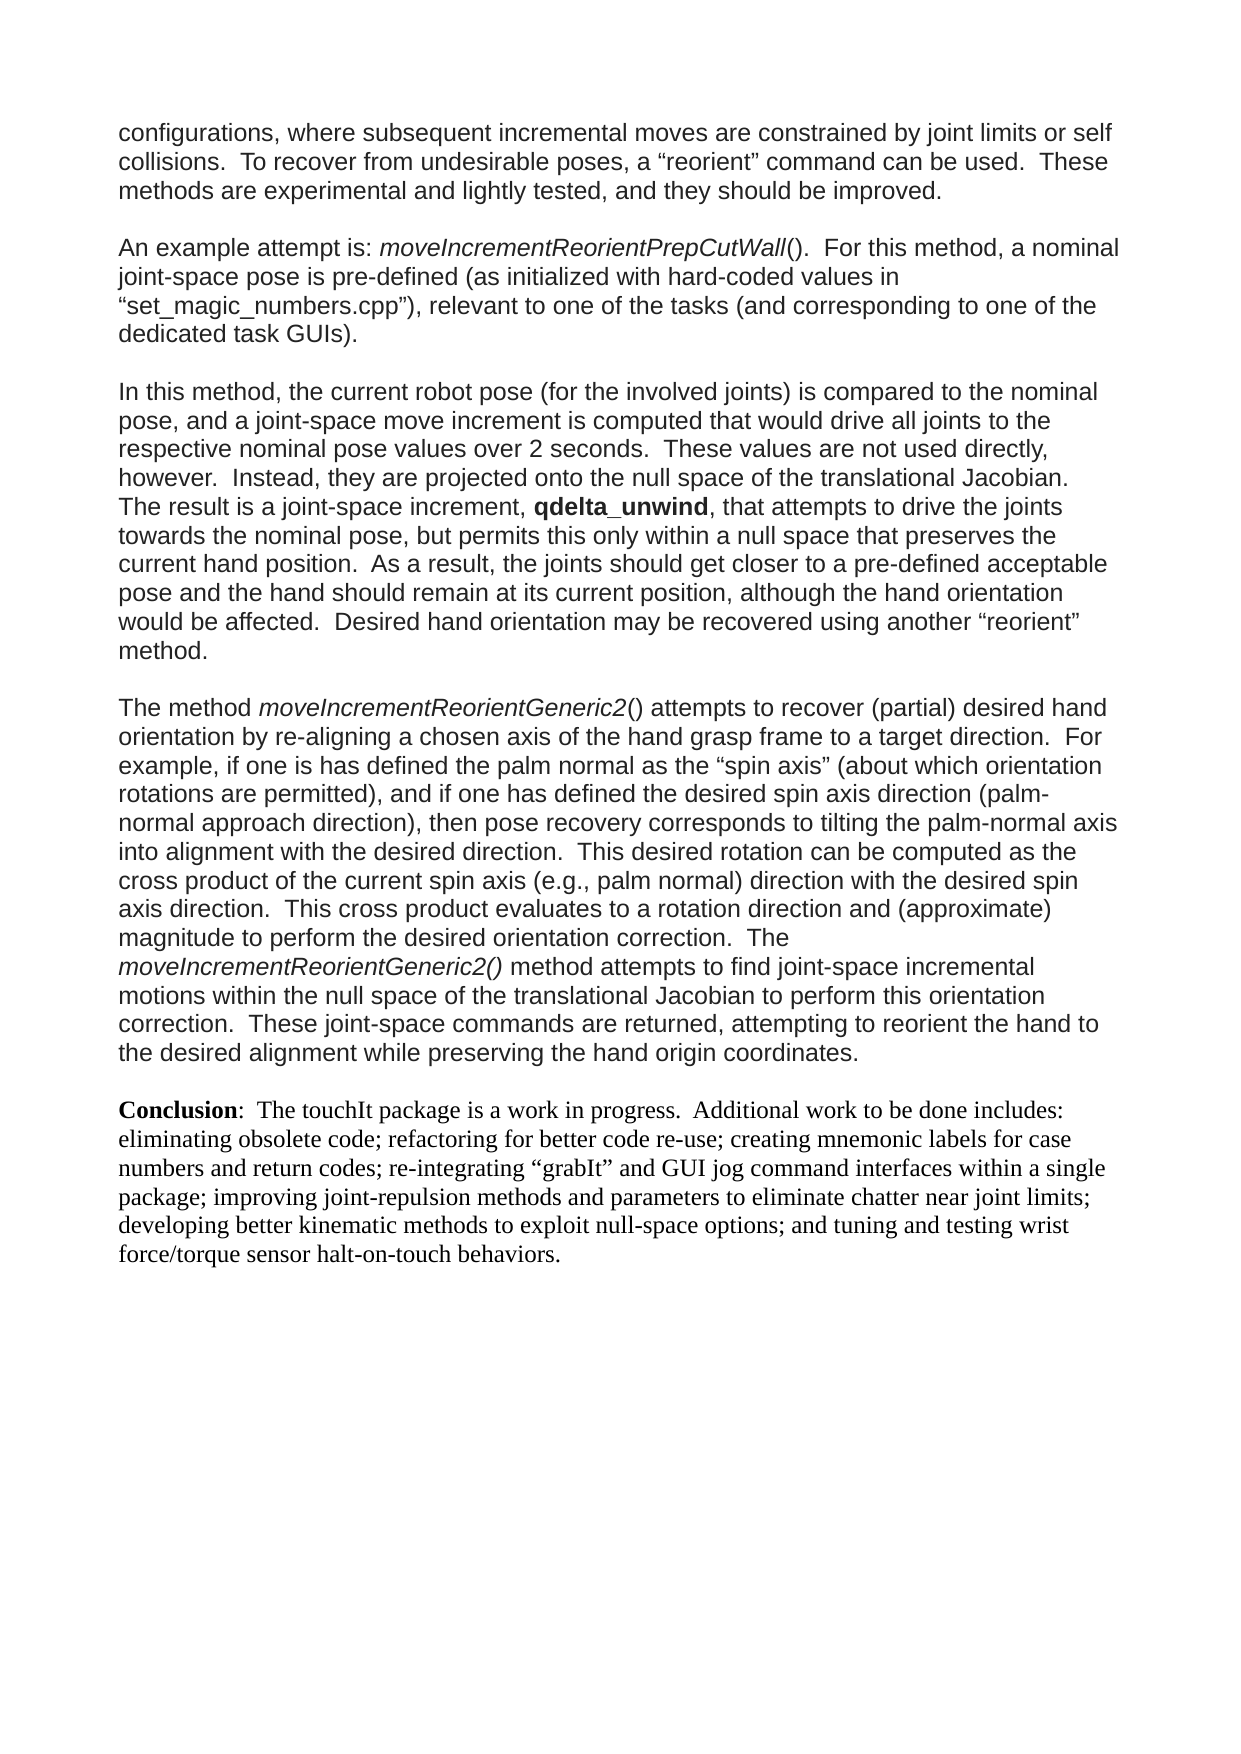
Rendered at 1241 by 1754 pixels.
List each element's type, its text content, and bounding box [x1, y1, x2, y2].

text In this method, the current robot pose (for the involved joints) is compared to the nominal pose, and a joint-space move increment is computed that would drive all joints to the respective nominal pose values over 2 seconds. These values are not used directly, however. Instead, they are projected onto the null space of the translational Jacobian. The result is a joint-space increment, qdelta_unwind, that attempts to drive the joints towards the nominal pose, but permits this only within a null space that preserves the current hand position. As a result, the joints should get closer to a pre-defined acceptable pose and the hand should remain at its current position, although the hand orientation would be affected. Desired hand orientation may be recovered using another “reorient” method. [118, 377, 1122, 664]
text configurations, where subsequent incremental moves are constrained by joint limits or self collisions. To recover from undesirable poses, a “reorient” command can be used. These methods are experimental and lightly tested, and they should be improved. [118, 118, 1122, 204]
text The method moveIncrementReorientGeneric2() attempts to recover (partial) desired hand orientation by re-aligning a chosen axis of the hand grasp frame to a target direction. For example, if one is has defined the palm normal as the “spin axis” (about which orientation rotations are permitted), and if one has defined the desired spin axis direction (palm-normal approach direction), then pose recovery corresponds to tilting the palm-normal axis into alignment with the desired direction. This desired rotation can be computed as the cross product of the current spin axis (e.g., palm normal) direction with the desired spin axis direction. This cross product evaluates to a rotation direction and (approximate) magnitude to perform the desired orientation correction. The moveIncrementReorientGeneric2() method attempts to find joint-space incremental motions within the null space of the translational Jacobian to perform this orientation correction. These joint-space commands are returned, attempting to reorient the hand to the desired alignment while preserving the hand origin coordinates. [118, 693, 1122, 1067]
text Conclusion: The touchIt package is a work in progress. Additional work to be done includes: eliminating obsolete code; refactoring for better code re-use; creating mnemonic labels for case numbers and return codes; re-integrating “grabIt” and GUI jog command interfaces within a single package; improving joint-repulsion methods and parameters to eliminate chatter near joint limits; developing better kinematic methods to exploit null-space options; and tuning and testing wrist force/torque sensor halt-on-touch behaviors. [118, 1096, 1122, 1268]
text An example attempt is: moveIncrementReorientPrepCutWall(). For this method, a nominal joint-space pose is pre-defined (as initialized with hard-coded values in “set_magic_numbers.cpp”), relevant to one of the tasks (and corresponding to one of the dedicated task GUIs). [118, 233, 1122, 348]
